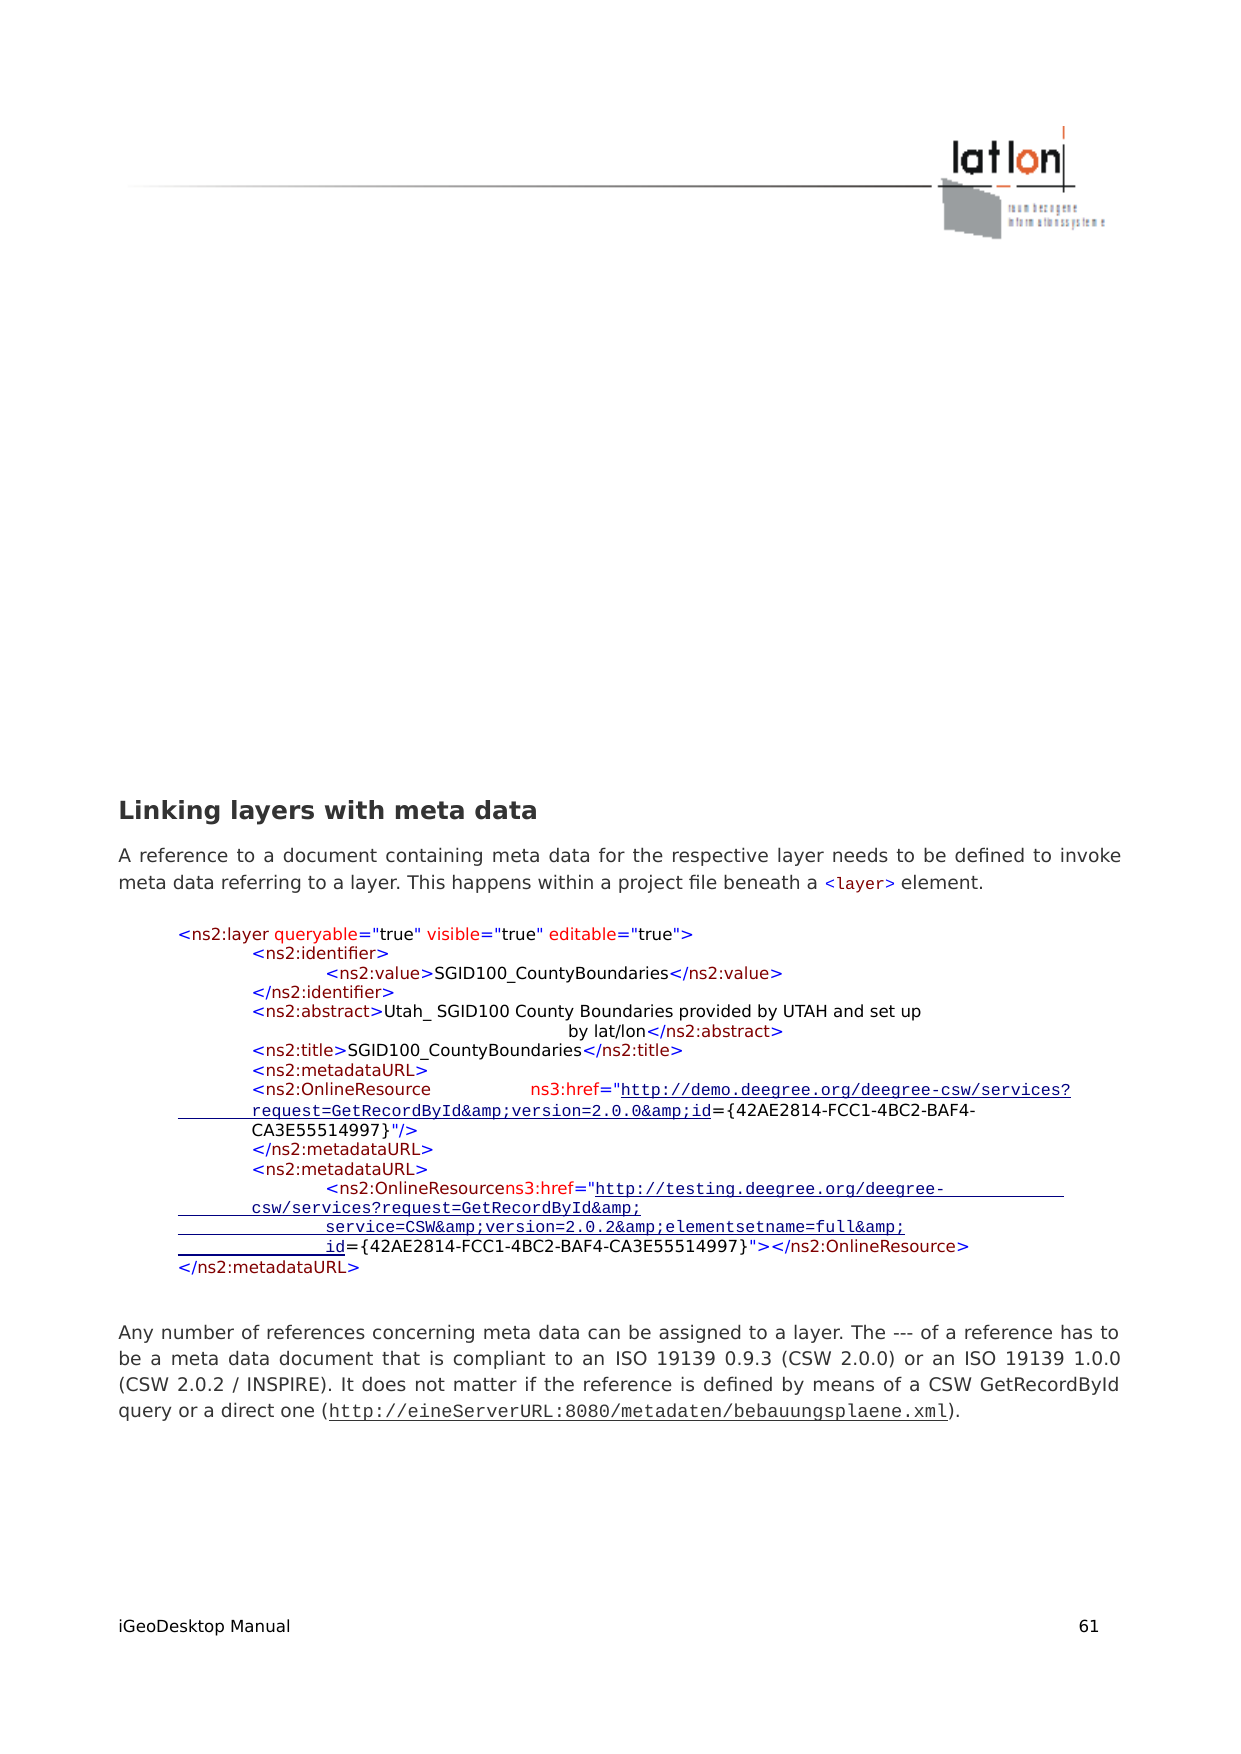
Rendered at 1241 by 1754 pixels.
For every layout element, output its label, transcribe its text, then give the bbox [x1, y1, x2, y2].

text <ns2:layer queryable="true" visible="true" editable="true"> <ns2:identifier> <ns2:value>SGID100_CountyBoundaries</ns2:value> </ns2:identifier> <ns2:abstract>Utah_ SGID100 County Boundaries provided by UTAH and set up by lat/lon</ns2:abstract> <ns2:title>SGID100_CountyBoundaries</ns2:title> <ns2:metadataURL> <ns2:OnlineResource ns3:href="http://demo.deegree.org/deegree-csw/services? request=GetRecordById&amp;version=2.0.0&amp;id={42AE2814-FCC1-4BC2-BAF4- CA3E55514997}"/> </ns2:metadataURL> <ns2:metadataURL> <ns2:OnlineResourcens3:href="http://testing.deegree.org/deegree- csw/services?request=GetRecordById&amp; service=CSW&amp;version=2.0.2&amp;elementsetname=full&amp; id={42AE2814-FCC1-4BC2-BAF4-CA3E55514997}"></ns2:OnlineResource> </ns2:metadataURL> [177, 925, 1070, 1277]
picture [122, 126, 1111, 244]
text Any number of references concerning meta data can be assigned to a layer. The --- of a reference has to be a meta data document that is compliant to an ISO 19139 0.9.3 (CSW 2.0.0) or an ISO 19139 1.0.0 (CSW 2.0.2 / INSPIRE). It does not matter if the reference is defined by means of a CSW GetRecordById query or a direct one (http://eineServerURL:8080/metadaten/bebauungsplaene.xml). [118, 1322, 1122, 1423]
subtitle Linking layers with meta data [118, 796, 1122, 825]
text A reference to a document containing meta data for the respective layer needs to be defined to invoke meta data referring to a layer. This happens within a project file beneath a <layer> element. [118, 846, 1122, 894]
